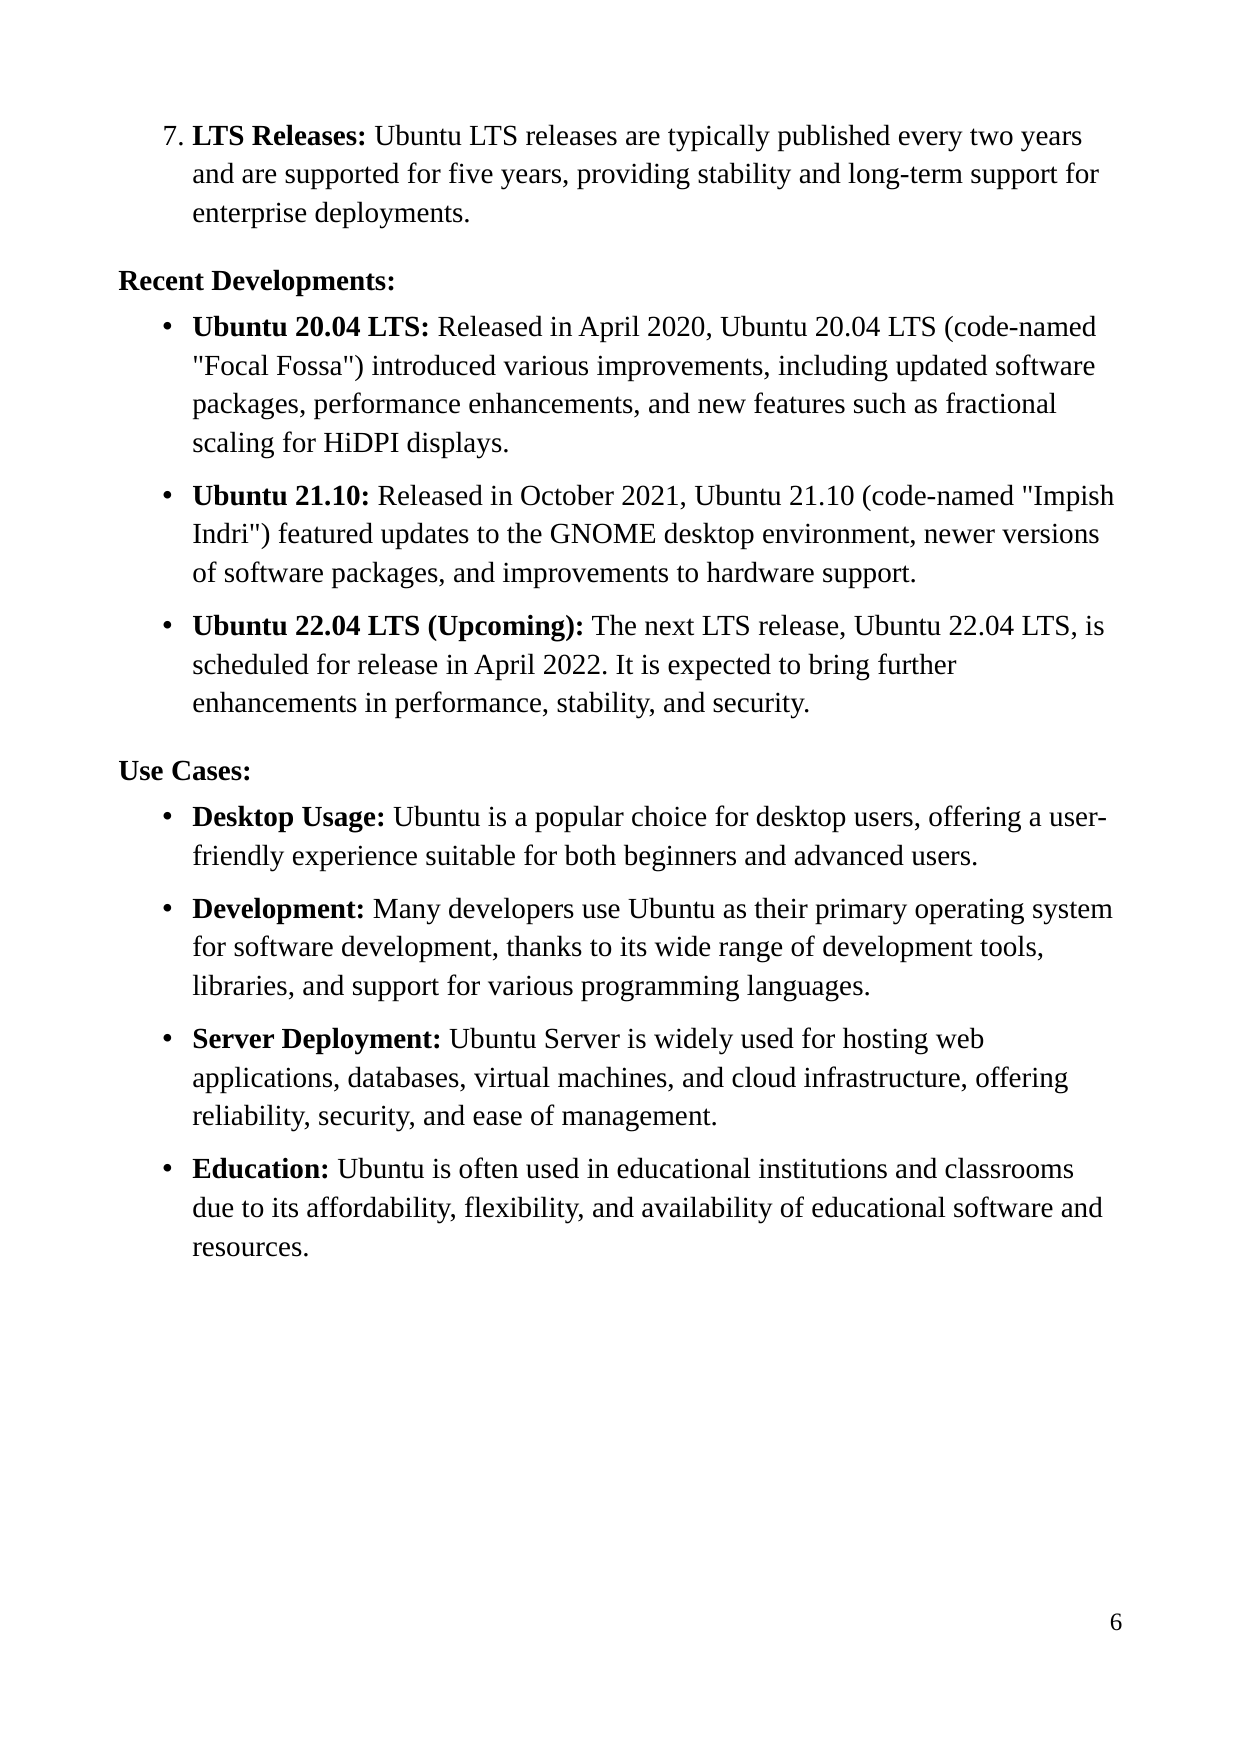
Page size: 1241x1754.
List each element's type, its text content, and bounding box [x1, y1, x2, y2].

subtitle Use Cases: [118, 753, 1122, 787]
list Ubuntu 22.04 LTS (Upcoming): The next LTS release, Ubuntu 22.04 LTS, is scheduled for release in April 2022. It is expected to bring further enhancements in performance, stability, and security. [162, 608, 1122, 719]
list LTS Releases: Ubuntu LTS releases are typically published every two years and are supported for five years, providing stability and long-term support for enterprise deployments. [162, 118, 1122, 229]
list Education: Ubuntu is often used in educational institutions and classrooms due to its affordability, flexibility, and availability of educational software and resources. [162, 1151, 1122, 1262]
list Development: Many developers use Ubuntu as their primary operating system for software development, thanks to its wide range of development tools, libraries, and support for various programming languages. [162, 891, 1122, 1002]
list Ubuntu 21.10: Released in October 2021, Ubuntu 21.10 (code-named "Impish Indri") featured updates to the GNOME desktop environment, newer versions of software packages, and improvements to hardware support. [162, 478, 1122, 588]
subtitle Recent Developments: [118, 263, 1122, 296]
list Server Deployment: Ubuntu Server is widely used for hosting web applications, databases, virtual machines, and cloud infrastructure, offering reliability, security, and ease of management. [162, 1021, 1122, 1132]
list Desktop Usage: Ubuntu is a popular choice for desktop users, offering a user-friendly experience suitable for both beginners and advanced users. [162, 799, 1122, 871]
list Ubuntu 20.04 LTS: Released in April 2020, Ubuntu 20.04 LTS (code-named "Focal Fossa") introduced various improvements, including updated software packages, performance enhancements, and new features such as fractional scaling for HiDPI displays. [162, 309, 1122, 458]
